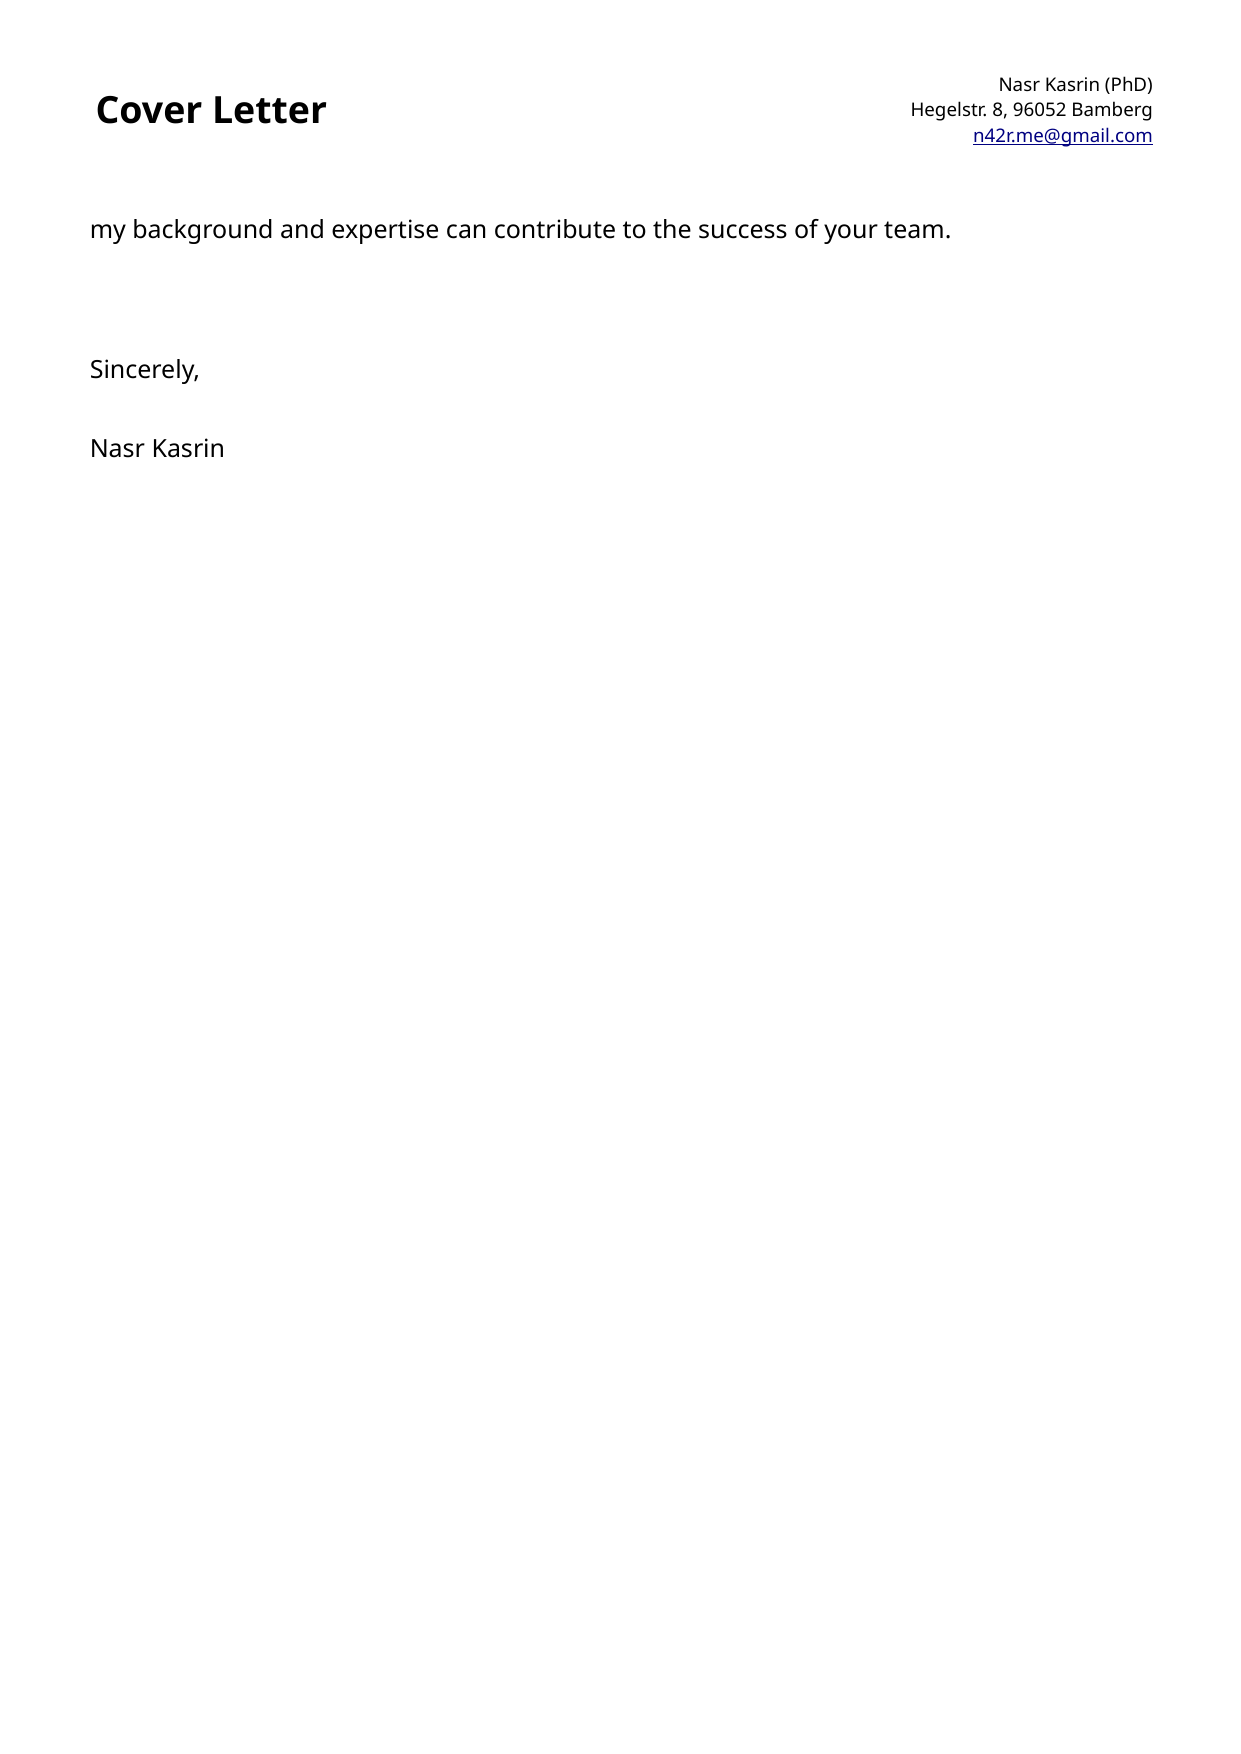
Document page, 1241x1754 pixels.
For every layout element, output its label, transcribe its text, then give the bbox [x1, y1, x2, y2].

text my background and expertise can contribute to the success of your team. [89, 211, 1158, 285]
text Sincerely, Nasr Kasrin [89, 352, 1158, 464]
